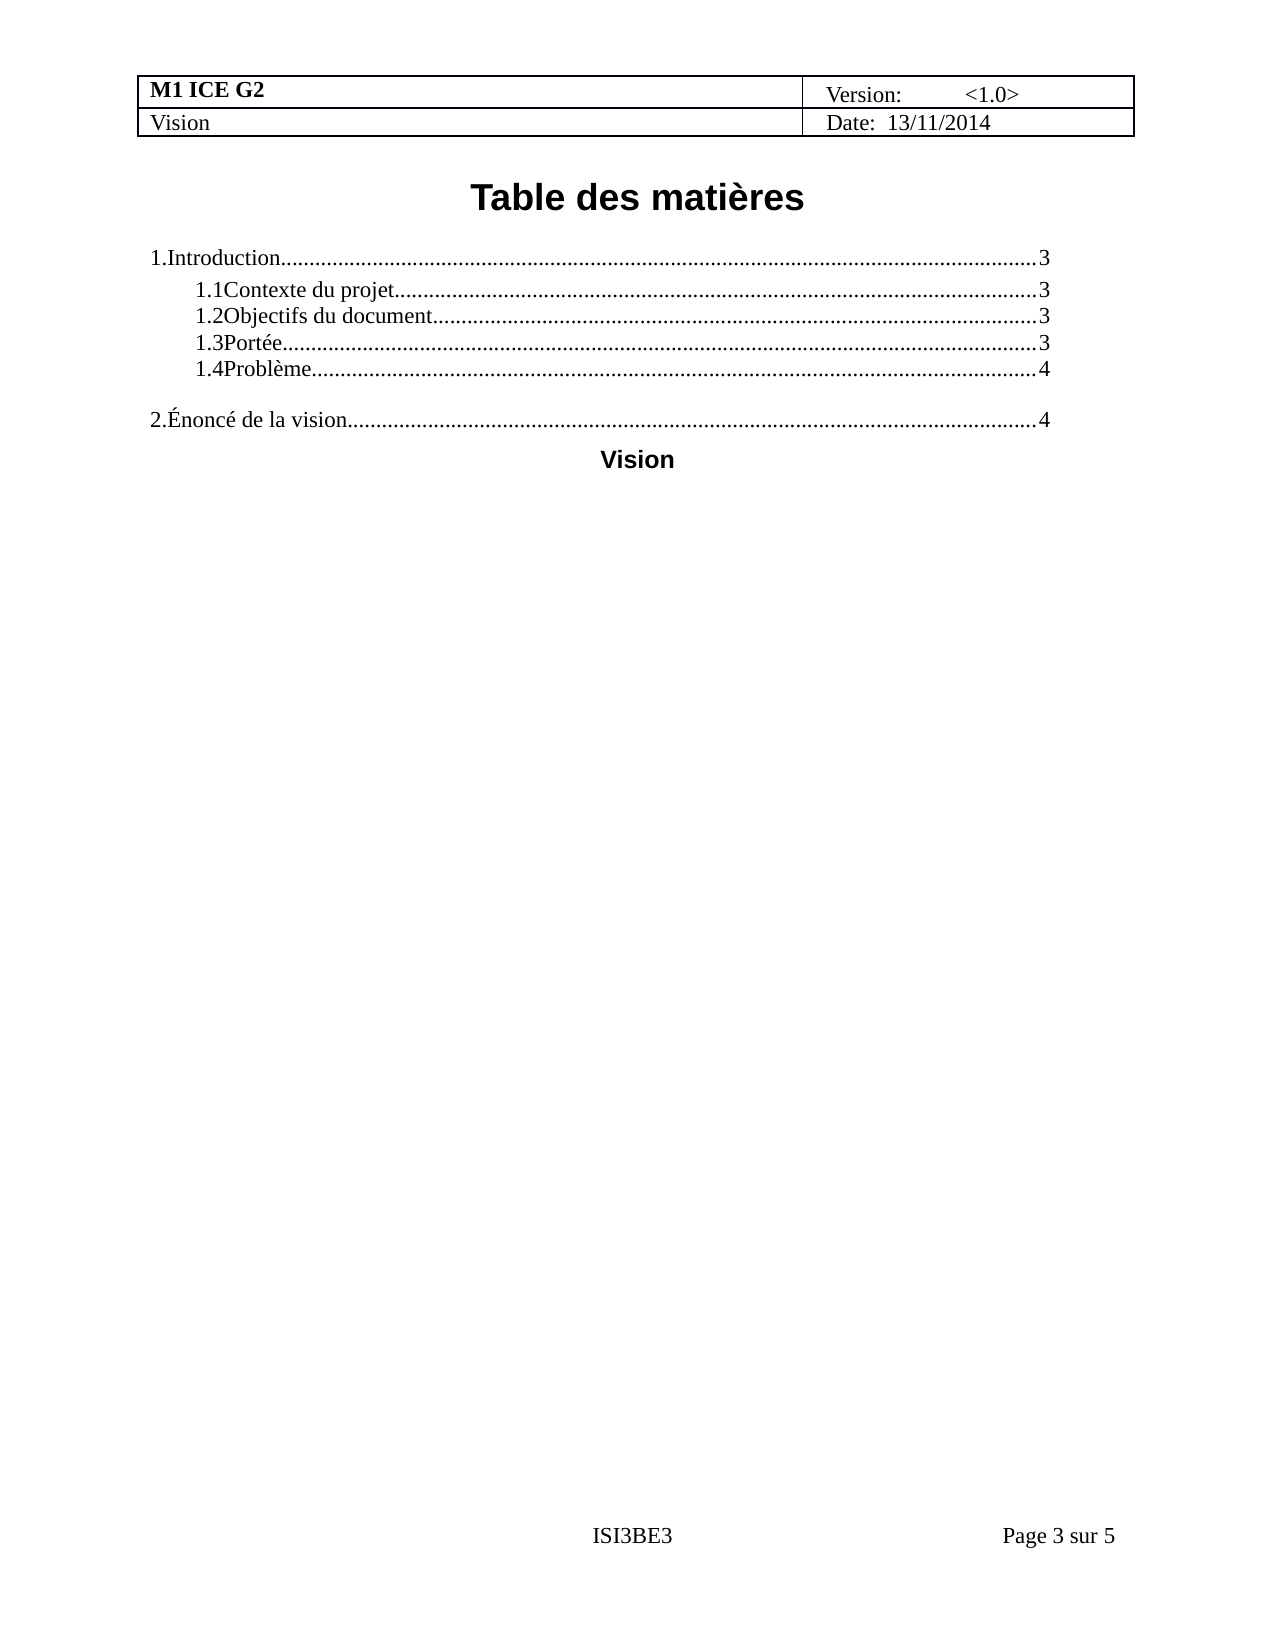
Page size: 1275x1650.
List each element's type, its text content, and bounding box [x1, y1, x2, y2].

title Vision [150, 445, 1125, 474]
text 1.3Portée 3 [195, 329, 1050, 355]
text 1.Introduction 3 [150, 243, 1050, 270]
title Table des matières [150, 175, 1125, 218]
text 1.2Objectifs du document 3 [195, 302, 1050, 329]
text 1.1Contexte du projet 3 [195, 276, 1050, 302]
text 1.4Problème 4 [195, 355, 1050, 382]
text 2.Énoncé de la vision 4 [150, 407, 1050, 433]
